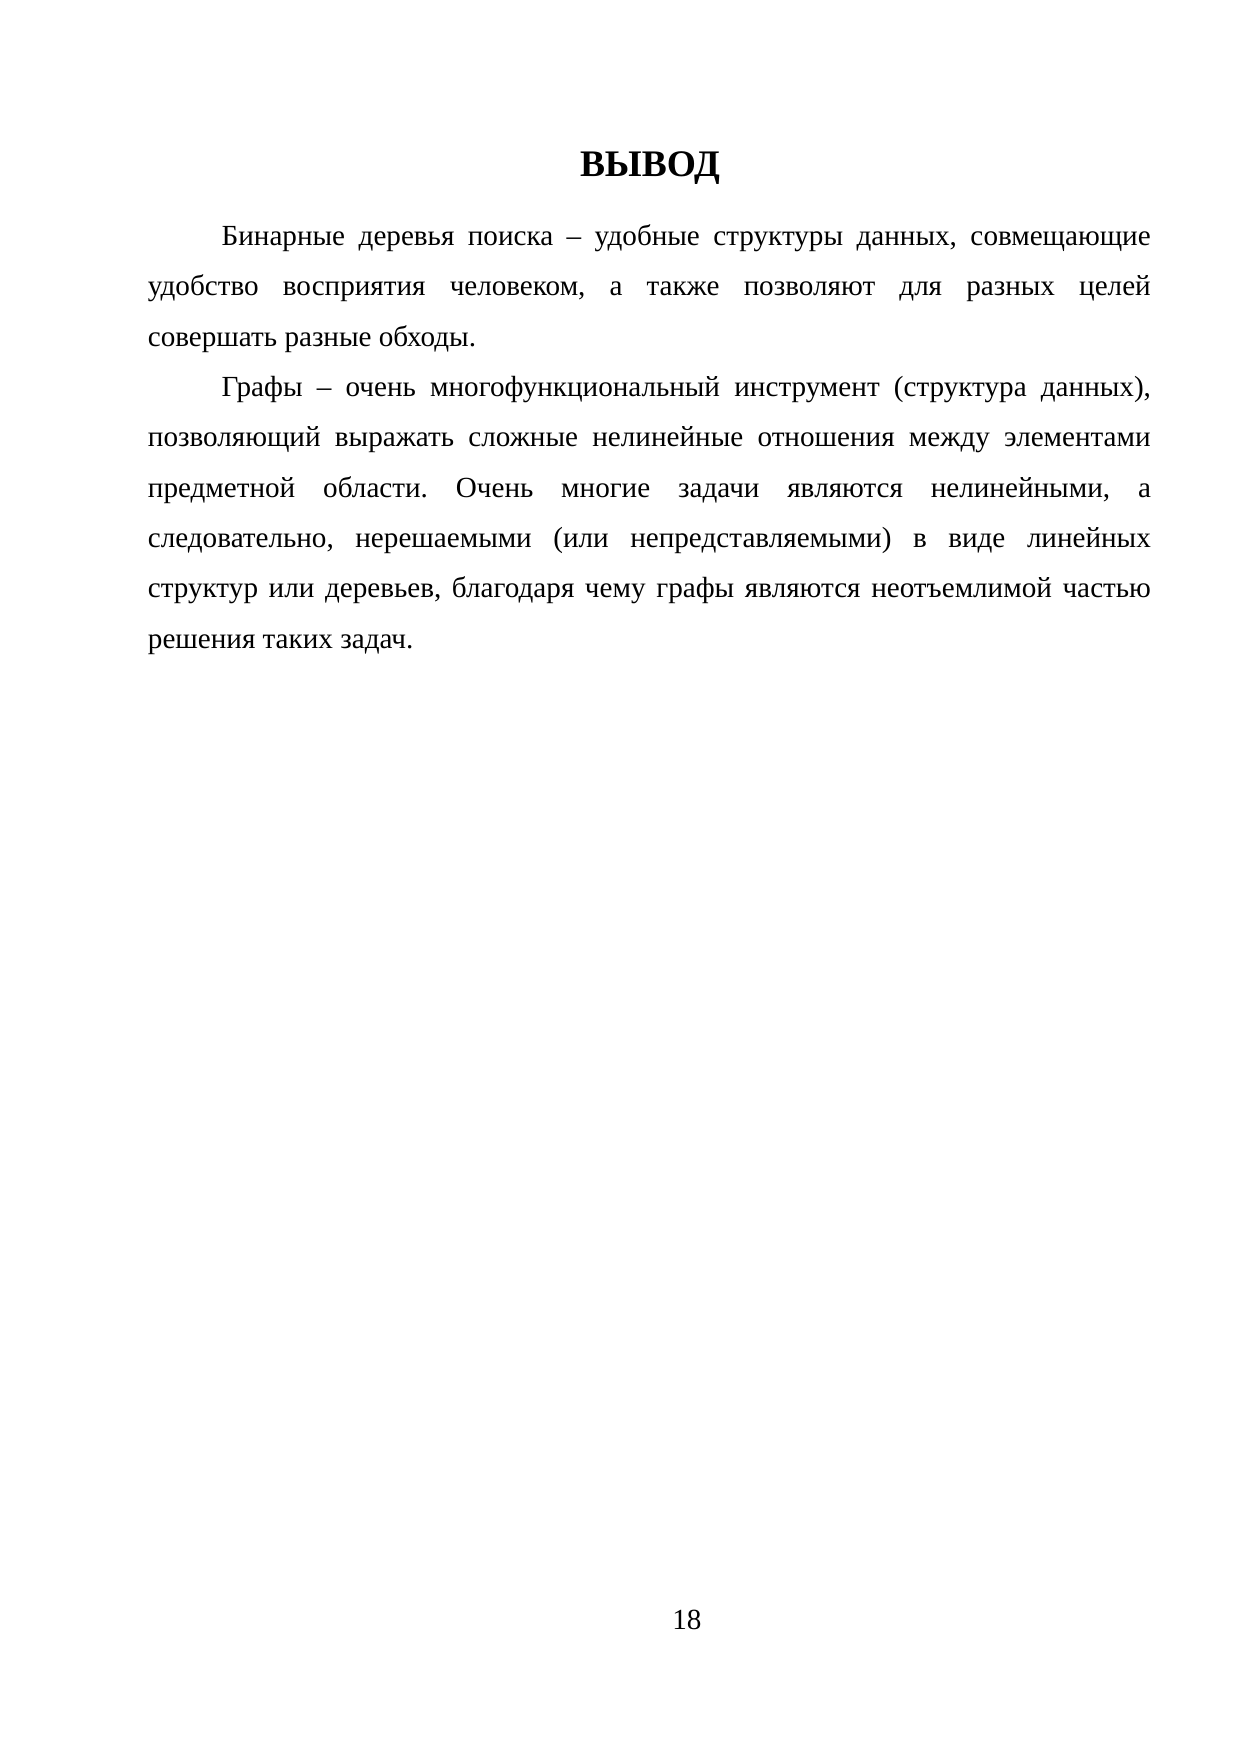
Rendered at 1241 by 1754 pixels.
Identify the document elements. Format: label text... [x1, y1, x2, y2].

subtitle ВЫВОД [148, 142, 1152, 185]
text Бинарные деревья поиска – удобные структуры данных, совмещающие удобство восприятия человеком, а также позволяют для разных целей совершать разные обходы. [148, 218, 1152, 352]
text Графы – очень многофункциональный инструмент (структура данных), позволяющий выражать сложные нелинейные отношения между элементами предметной области. Очень многие задачи являются нелинейными, а следовательно, нерешаемыми (или непредставляемыми) в виде линейных структур или деревьев, благодаря чему графы являются неотъемлимой частью решения таких задач. [148, 369, 1152, 654]
